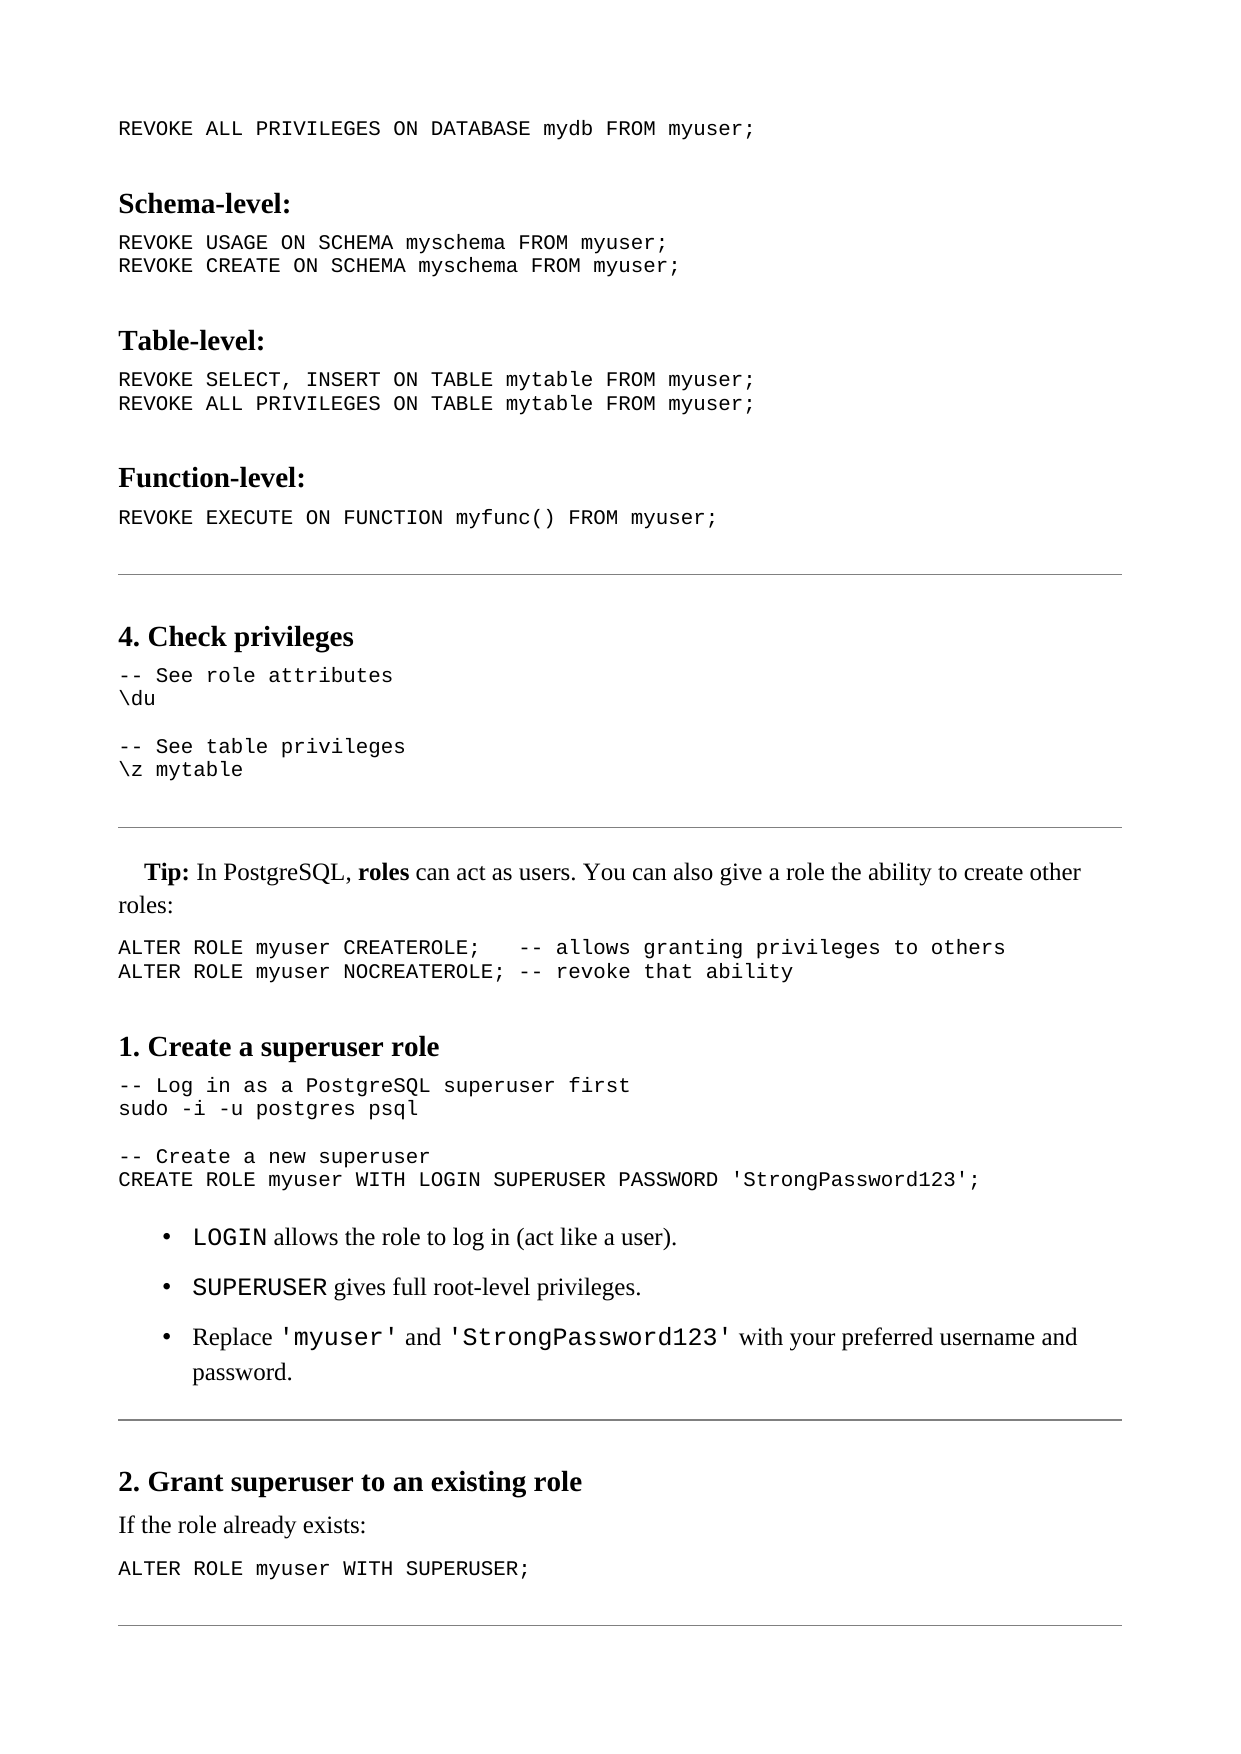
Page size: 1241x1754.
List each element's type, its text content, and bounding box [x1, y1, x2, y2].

text -- See role attributes [118, 665, 1122, 688]
text ALTER ROLE myuser WITH SUPERUSER; [118, 1558, 1122, 1581]
text ALTER ROLE myuser CREATEROLE; -- allows granting privileges to others [118, 937, 1122, 961]
list SUPERUSER gives full root-level privileges. [162, 1272, 1122, 1303]
text REVOKE SELECT, INSERT ON TABLE mytable FROM myuser; [118, 369, 1122, 393]
text 💡 Tip: In PostgreSQL, roles can act as users. You can also give a role the ability to create other roles: [118, 857, 1122, 918]
subtitle 1. Create a superuser role [118, 1029, 1122, 1062]
subtitle Schema-level: [118, 186, 1122, 219]
text If the role already exists: [118, 1510, 1122, 1539]
text -- Create a new superuser [118, 1146, 1122, 1169]
text sudo -i -u postgres psql [118, 1098, 1122, 1122]
subtitle 2. Grant superuser to an existing role [118, 1464, 1122, 1497]
subtitle 4. Check privileges [118, 619, 1122, 652]
text \z mytable [118, 759, 1122, 783]
text ALTER ROLE myuser NOCREATEROLE; -- revoke that ability [118, 961, 1122, 984]
text REVOKE ALL PRIVILEGES ON DATABASE mydb FROM myuser; [118, 118, 1122, 142]
subtitle Table-level: [118, 323, 1122, 357]
text REVOKE ALL PRIVILEGES ON TABLE mytable FROM myuser; [118, 393, 1122, 417]
text REVOKE CREATE ON SCHEMA myschema FROM myuser; [118, 256, 1122, 279]
text -- See table privileges [118, 736, 1122, 759]
list Replace 'myuser' and 'StrongPassword123' with your preferred username and password. [162, 1322, 1122, 1386]
text CREATE ROLE myuser WITH LOGIN SUPERUSER PASSWORD 'StrongPassword123'; [118, 1169, 1122, 1193]
text \du [118, 688, 1122, 712]
text -- Log in as a PostgreSQL superuser first [118, 1075, 1122, 1098]
text REVOKE USAGE ON SCHEMA myschema FROM myuser; [118, 232, 1122, 256]
subtitle Function-level: [118, 461, 1122, 494]
text REVOKE EXECUTE ON FUNCTION myfunc() FROM myuser; [118, 507, 1122, 530]
list LOGIN allows the role to log in (act like a user). [162, 1222, 1122, 1253]
